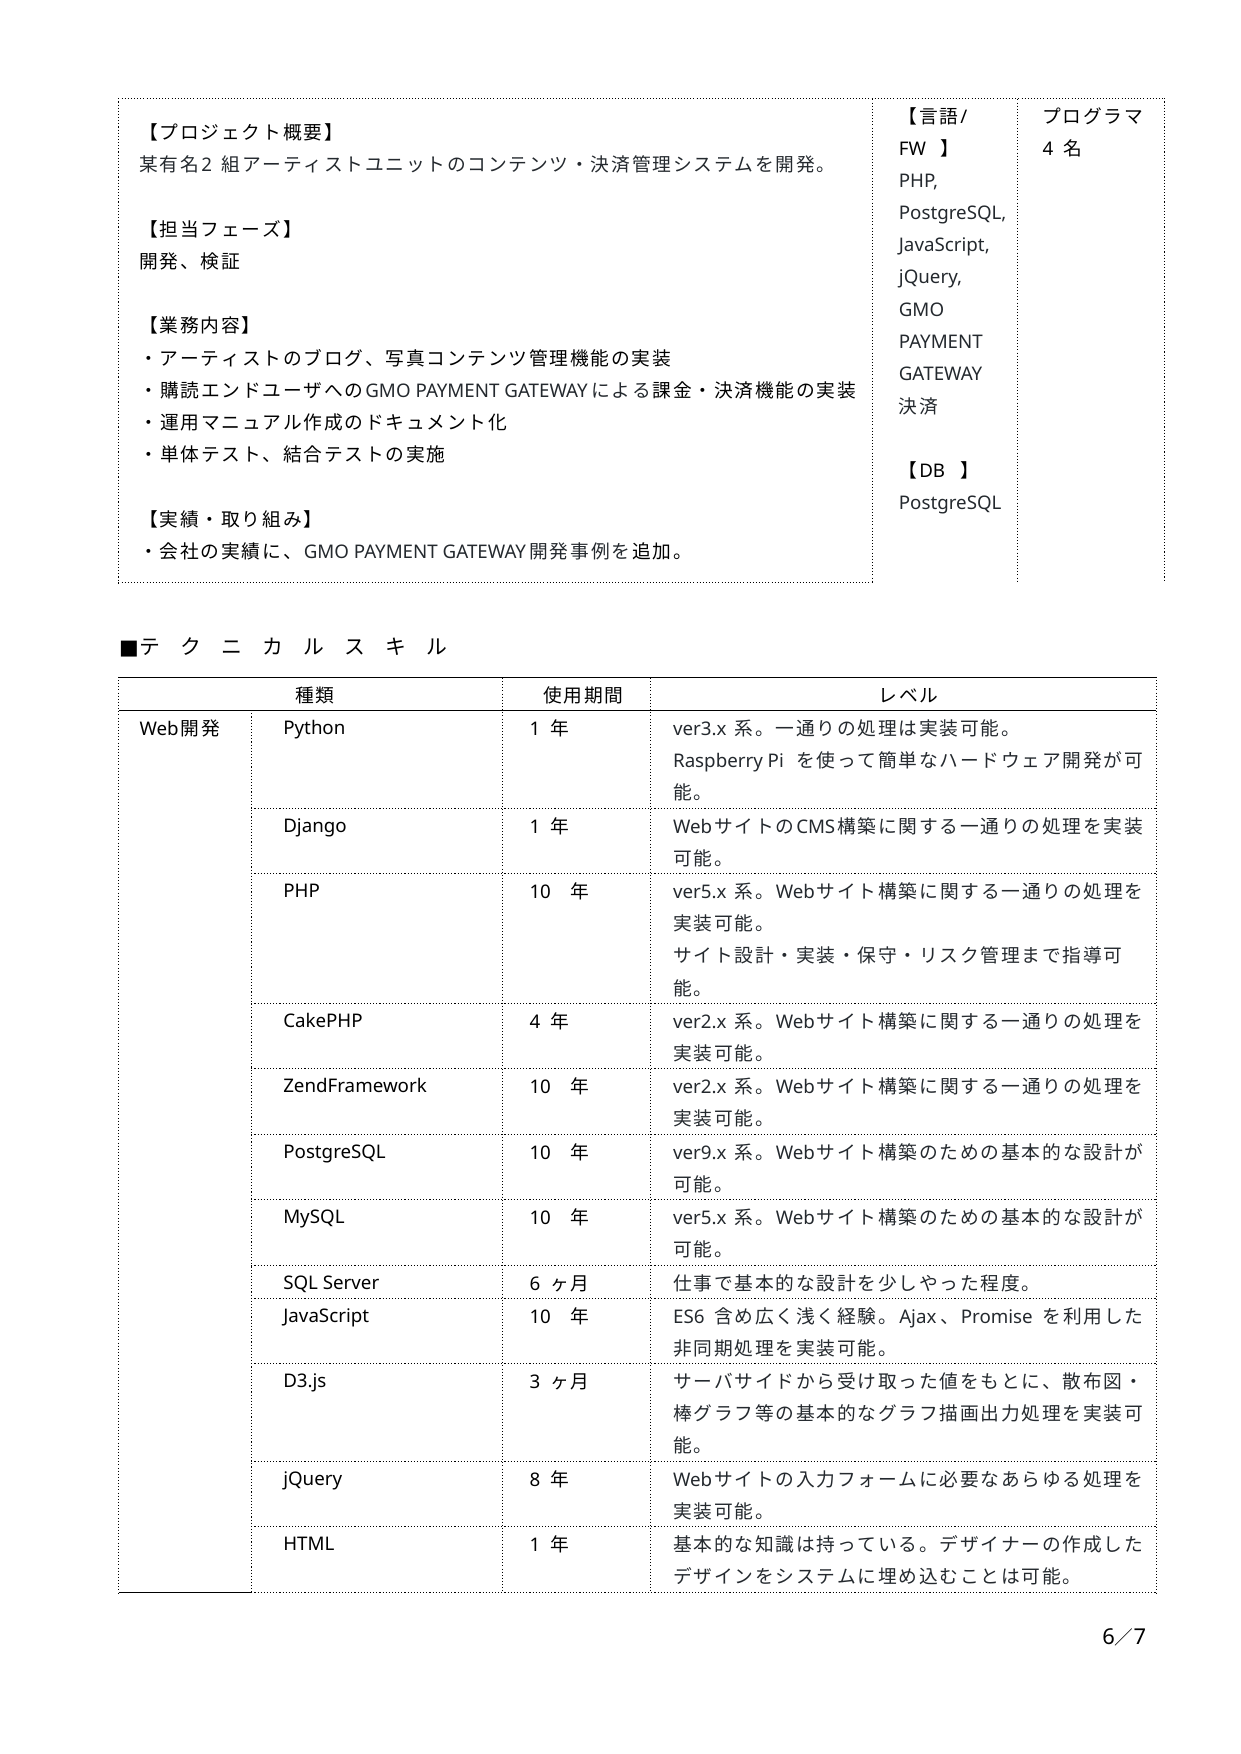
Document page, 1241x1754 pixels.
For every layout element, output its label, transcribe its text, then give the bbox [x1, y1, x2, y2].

table_cell jQuery [252, 1461, 503, 1526]
table_cell Web開発 [119, 711, 252, 1592]
table_cell 10年 [503, 1068, 650, 1134]
table_cell 3ヶ月 [503, 1363, 650, 1461]
table_cell ver5.x系。Webサイト構築のための基本的な設計が可能。 [650, 1199, 1157, 1264]
table_cell 8年 [503, 1461, 650, 1526]
table_cell ver2.x系。Webサイト構築に関する一通りの処理を実装可能。 [650, 1003, 1157, 1068]
table_cell PostgreSQL [252, 1134, 503, 1199]
table_cell 【言語/FW】 PHP, PostgreSQL, JavaScript, jQuery, GMO PAYMENT GATEWAY決済 【DB】 PostgreSQL [873, 98, 1018, 582]
table_cell 1年 [503, 711, 650, 808]
table_cell プログラマ 4名 [1018, 98, 1164, 582]
table_cell Django [252, 808, 503, 873]
table_cell 仕事で基本的な設計を少しやった程度。 [650, 1265, 1157, 1298]
table_cell MySQL [252, 1199, 503, 1264]
table_cell 10年 [503, 1298, 650, 1363]
text ■テクニカルスキル [119, 629, 1145, 662]
table_cell サーバサイドから受け取った値をもとに、散布図・棒グラフ等の基本的なグラフ描画出力処理を実装可能。 [650, 1363, 1157, 1461]
table_cell WebサイトのCMS構築に関する一通りの処理を実装可能。 [650, 808, 1157, 873]
table_header 種類 [119, 678, 503, 710]
table_cell D3.js [252, 1363, 503, 1461]
table_cell CakePHP [252, 1003, 503, 1068]
table_cell Python [252, 711, 503, 808]
table_cell 1年 [503, 1526, 650, 1592]
table_cell SQL Server [252, 1265, 503, 1298]
table_cell ver2.x系。Webサイト構築に関する一通りの処理を実装可能。 [650, 1068, 1157, 1134]
table_cell ver5.x系。Webサイト構築に関する一通りの処理を実装可能。 サイト設計・実装・保守・リスク管理まで指導可能。 [650, 873, 1157, 1003]
table_cell JavaScript [252, 1298, 503, 1363]
table_cell 4年 [503, 1003, 650, 1068]
table_cell 6ヶ月 [503, 1265, 650, 1298]
table_header レベル [650, 678, 1157, 710]
table_cell ver3.x系。一通りの処理は実装可能。 Raspberry Piを使って簡単なハードウェア開発が可能。 [650, 710, 1157, 808]
table_cell PHP [252, 873, 503, 1003]
table_cell 10年 [503, 1134, 650, 1199]
table_cell 10年 [503, 873, 650, 1003]
table_header 使用期間 [503, 678, 650, 710]
table_cell Webサイトの入力フォームに必要なあらゆる処理を実装可能。 [650, 1461, 1157, 1526]
table_cell 10年 [503, 1199, 650, 1264]
table_cell ver9.x系。Webサイト構築のための基本的な設計が可能。 [650, 1134, 1157, 1199]
table_cell ES6含め広く浅く経験。Ajax、Promiseを利用した非同期処理を実装可能。 [650, 1298, 1157, 1363]
table_cell 基本的な知識は持っている。デザイナーの作成したデザインをシステムに埋め込むことは可能。 [650, 1526, 1157, 1592]
table_cell ZendFramework [252, 1068, 503, 1134]
table_cell HTML [252, 1526, 503, 1592]
table_cell 1年 [503, 808, 650, 873]
table_cell 【プロジェクト概要】 某有名2組アーティストユニットのコンテンツ・決済管理システムを開発。 【担当フェーズ】 開発、検証 【業務内容】 ・アーティストのブログ、写真コンテンツ管理機能の実装 ・購読エンドユーザへのGMO PAYMENT GATEWAYによる課金・決済機能の実装 ・運用マニュアル作成のドキュメント化 ・単体テスト、結合テストの実施 【実績・取り組み】 ・会社の実績に、GMO PAYMENT GATEWAY開発事例を追加。 [119, 98, 873, 582]
